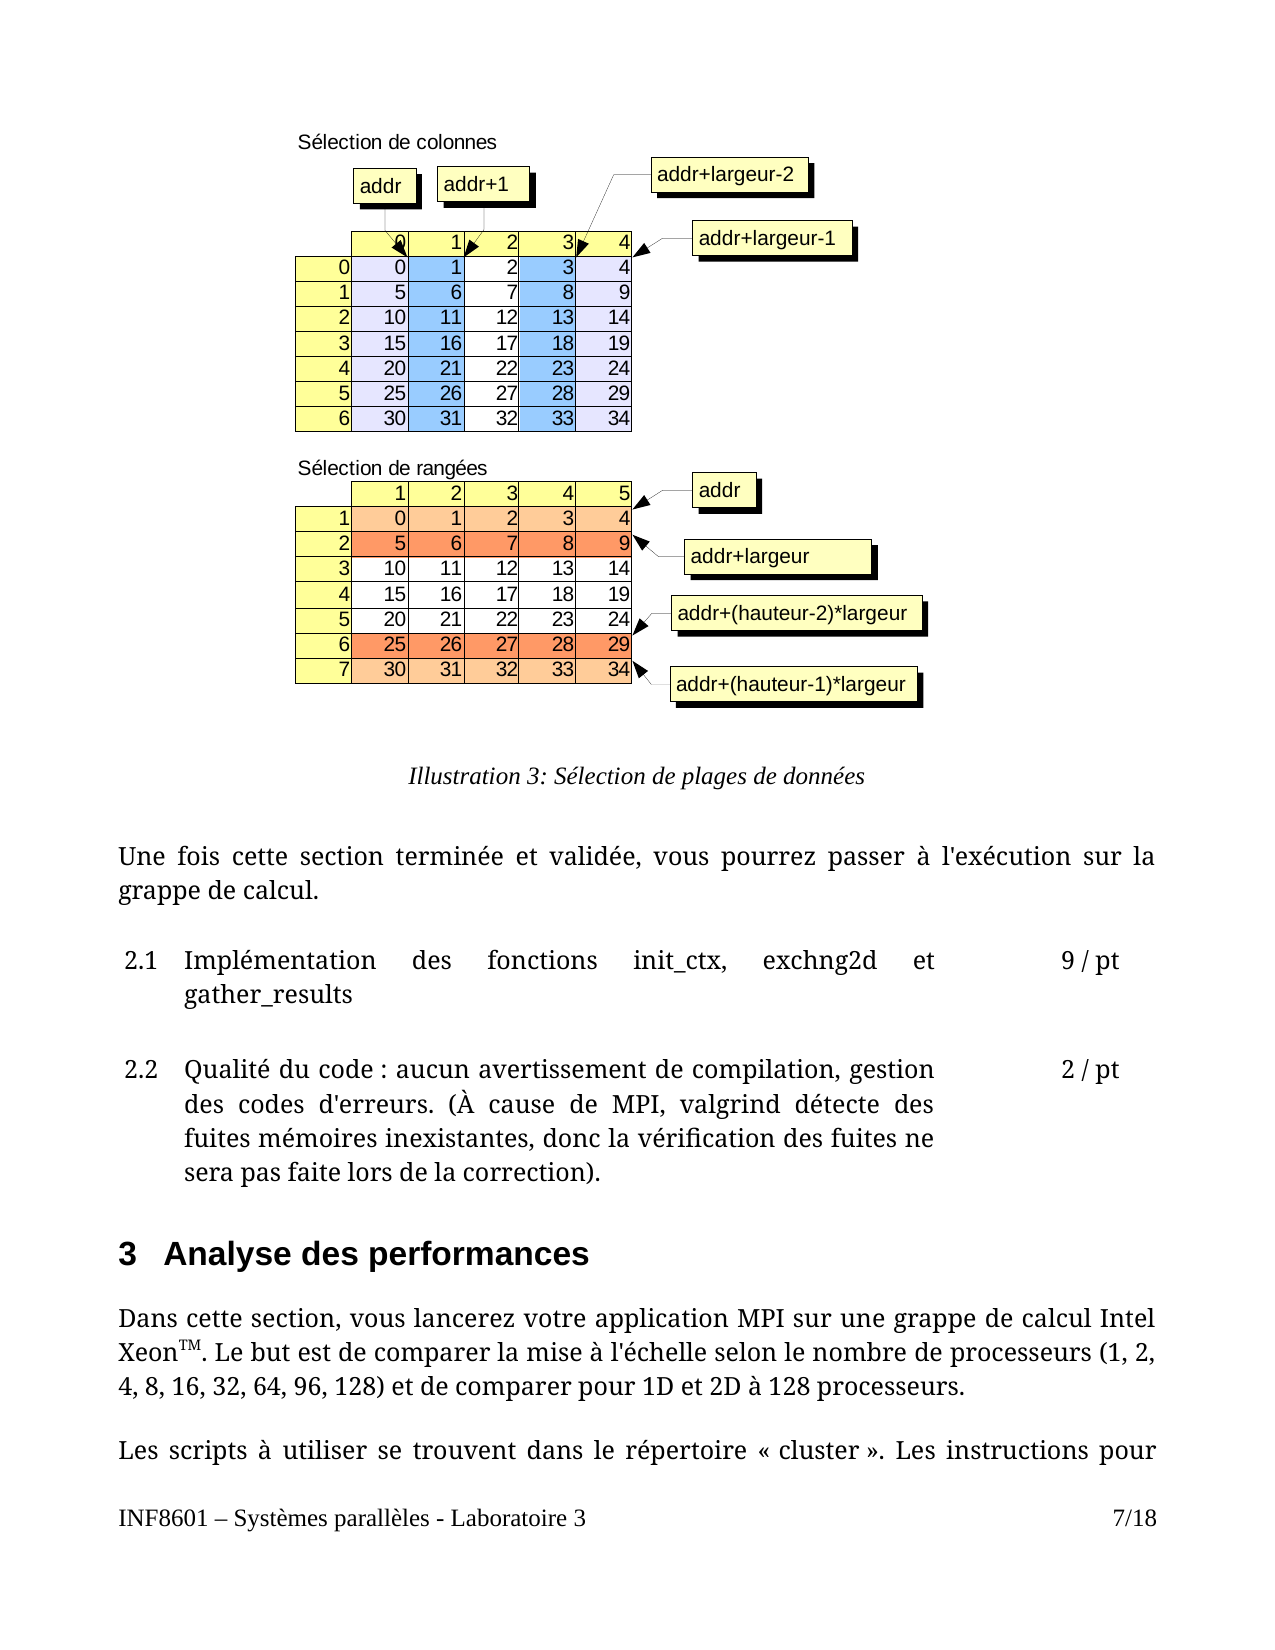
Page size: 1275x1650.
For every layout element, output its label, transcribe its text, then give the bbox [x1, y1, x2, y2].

text Illustration 3: Sélection de plages de données [295, 131, 980, 790]
table_cell Qualité du code : aucun avertissement de compilation, gestion des codes d'erreurs. (À cause de MPI, valgrind détecte des fuites mémoires inexistantes, donc la vérification des fuites ne sera pas faite lors de la correction). [118, 1031, 941, 1209]
table_cell 2 / pt [1049, 1031, 1157, 1209]
table_header Implémentation des fonctions init_ctx, exchng2d et gather_results [118, 922, 941, 1031]
table_header 9 / pt [1049, 922, 1157, 1031]
table_header [941, 922, 1049, 1031]
table_cell [941, 1031, 1049, 1209]
text Dans cette section, vous lancerez votre application MPI sur une grappe de calcul Intel XeonTM. Le but est de comparer la mise à l'échelle selon le nombre de processeurs (1, 2, 4, 8, 16, 32, 64, 96, 128) et de comparer pour 1D et 2D à 128 processeurs. [118, 1300, 1157, 1402]
text Une fois cette section terminée et validée, vous pourrez passer à l'exécution sur la grappe de calcul. [118, 839, 1157, 907]
text Les scripts à utiliser se trouvent dans le répertoire « cluster ». Les instructions pour [118, 1432, 1157, 1467]
subtitle Analyse des performances [118, 1234, 1157, 1273]
